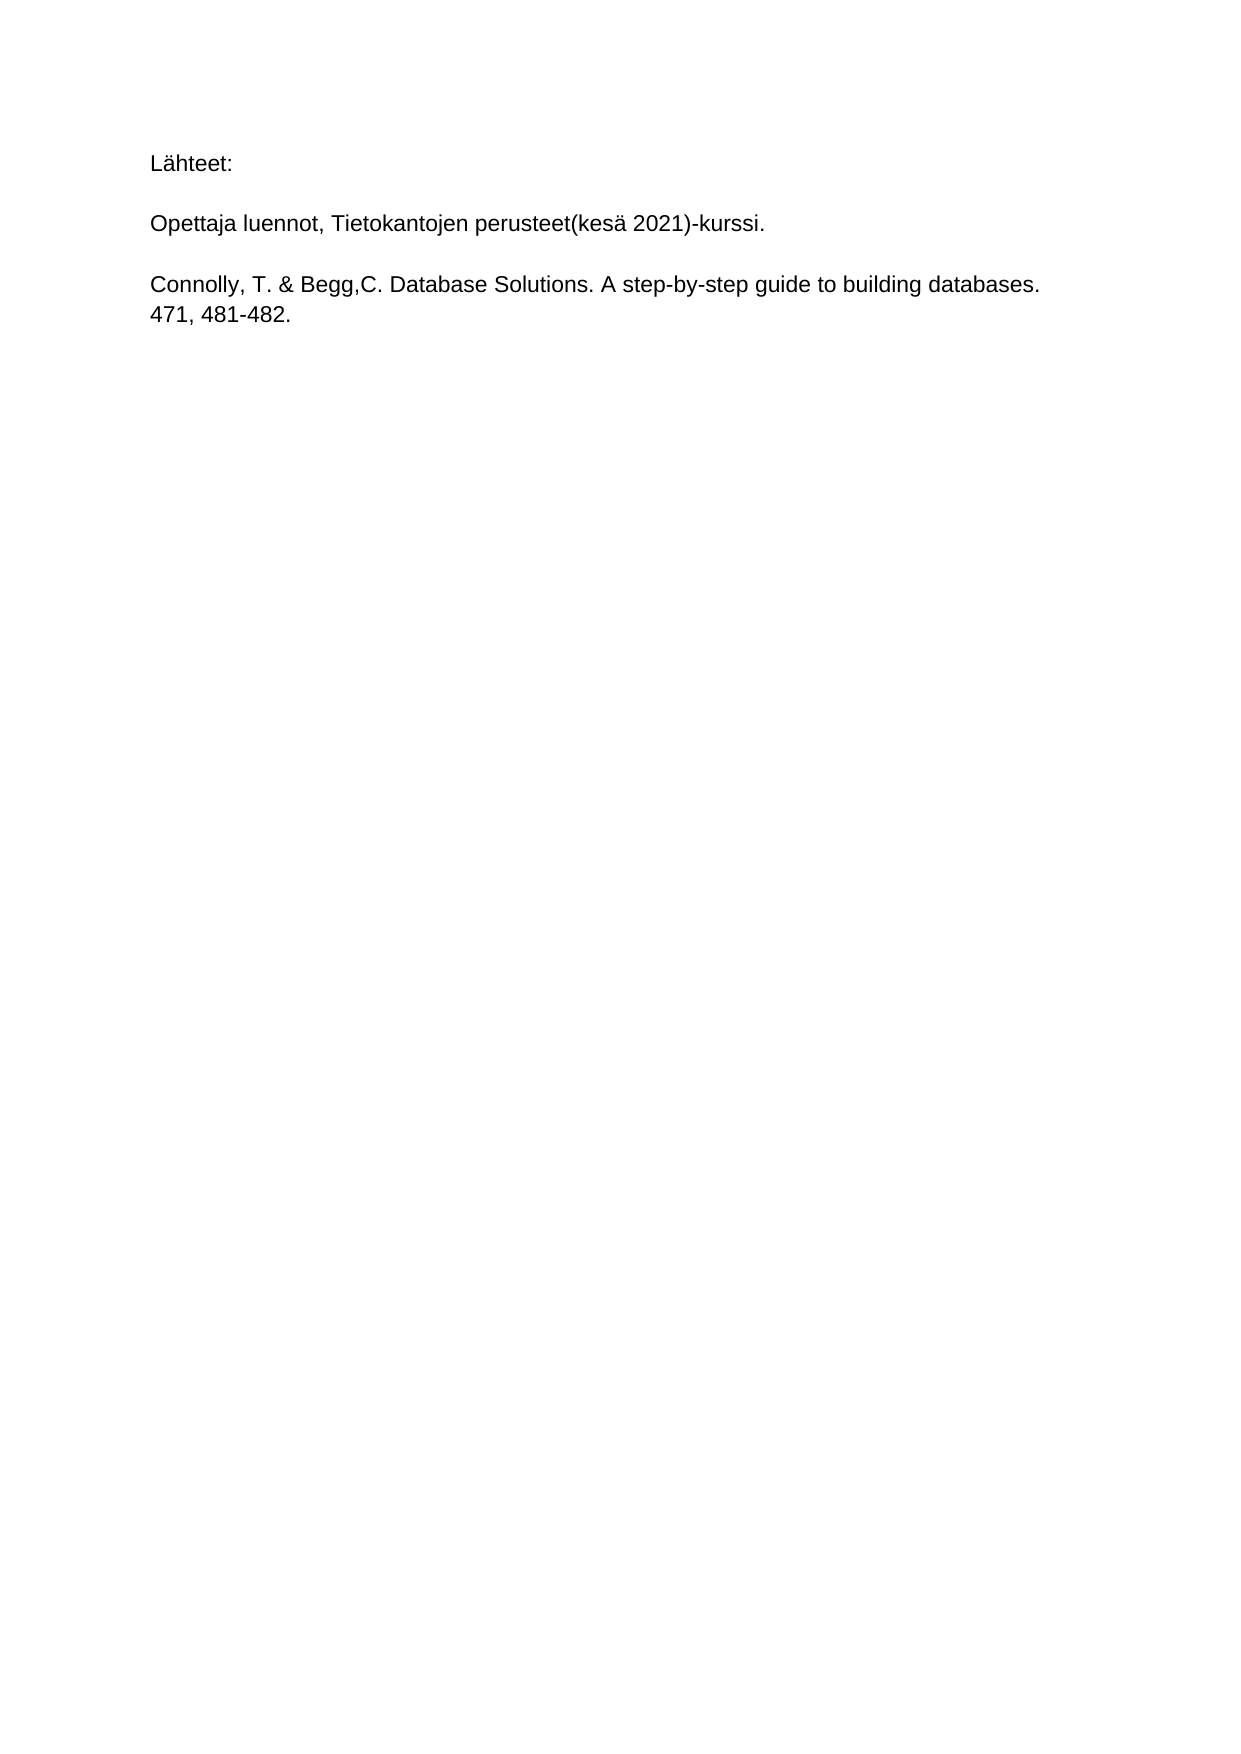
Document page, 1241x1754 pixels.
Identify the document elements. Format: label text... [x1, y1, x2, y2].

text Opettaja luennot, Tietokantojen perusteet(kesä 2021)-kurssi. [150, 210, 1090, 237]
text Lähteet: [150, 150, 1090, 176]
text Connolly, T. & Begg,C. Database Solutions. A step-by-step guide to building databases. 471, 481-482. [150, 271, 1090, 327]
